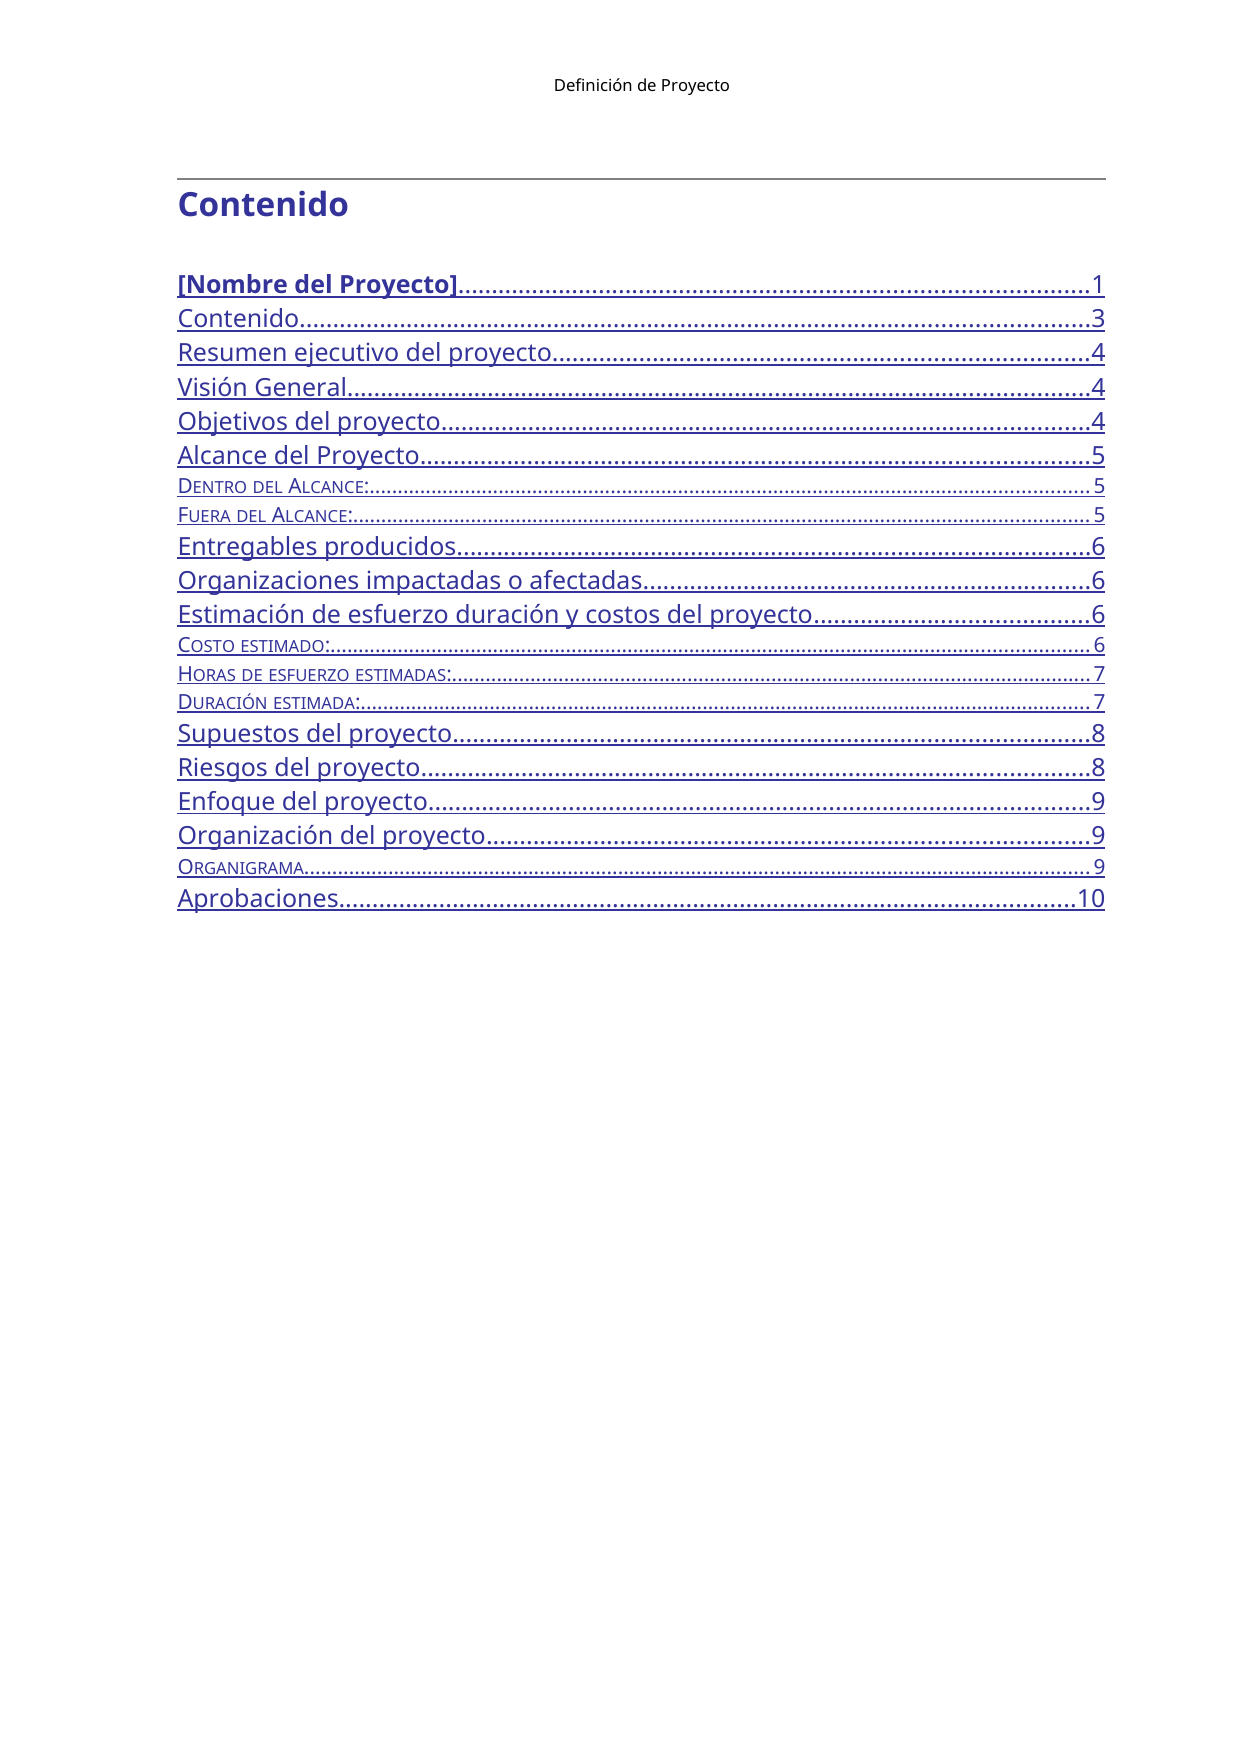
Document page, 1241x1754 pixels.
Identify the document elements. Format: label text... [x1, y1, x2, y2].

subtitle Contenido [177, 180, 1106, 226]
text Organigrama 9 [177, 852, 1106, 880]
text Organización del proyecto 9 [177, 818, 1106, 852]
text Costo estimado: 6 [177, 630, 1106, 659]
text [Nombre del Proyecto] 1 [177, 267, 1106, 301]
text Contenido 3 [177, 301, 1106, 335]
text Visión General 4 [177, 369, 1106, 403]
text Objetivos del proyecto 4 [177, 403, 1106, 437]
text Horas de esfuerzo estimadas: 7 [177, 659, 1106, 687]
text Resumen ejecutivo del proyecto 4 [177, 335, 1106, 369]
text Entregables producidos 6 [177, 528, 1106, 562]
text Organizaciones impactadas o afectadas 6 [177, 562, 1106, 596]
text Estimación de esfuerzo duración y costos del proyecto 6 [177, 596, 1106, 630]
text Riesgos del proyecto 8 [177, 750, 1106, 784]
text Aprobaciones 10 [177, 880, 1106, 914]
text Supuestos del proyecto 8 [177, 716, 1106, 750]
text Fuera del Alcance: 5 [177, 500, 1106, 528]
text Alcance del Proyecto 5 [177, 437, 1106, 471]
text Dentro del Alcance: 5 [177, 471, 1106, 500]
text Enfoque del proyecto 9 [177, 784, 1106, 818]
text Duración estimada: 7 [177, 687, 1106, 716]
